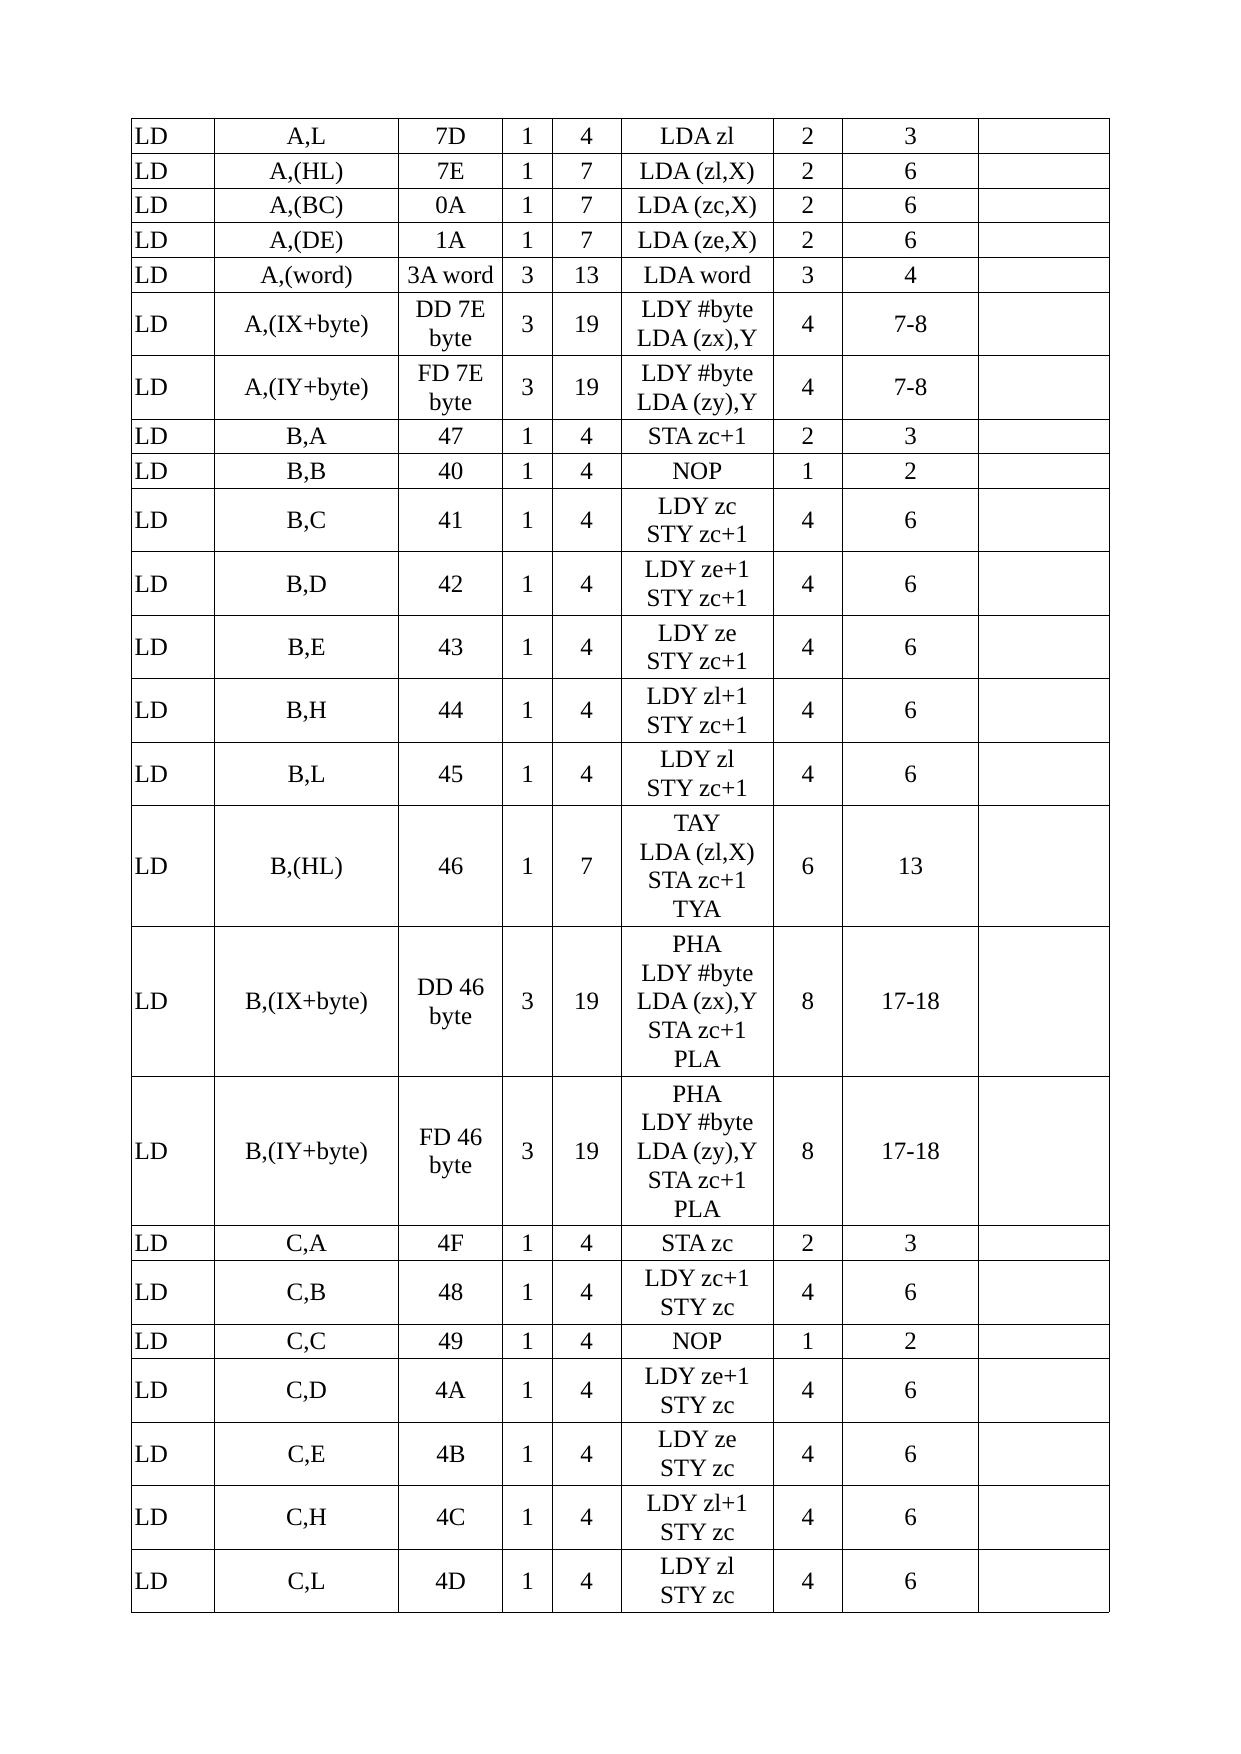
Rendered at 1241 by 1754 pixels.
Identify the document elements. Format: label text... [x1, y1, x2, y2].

table_cell 8 [774, 927, 842, 1076]
table_cell 1 [503, 806, 552, 926]
table_cell 4 [774, 1359, 842, 1422]
table_cell 4 [774, 1261, 842, 1323]
table_cell 17-18 [843, 927, 978, 1076]
table_cell 19 [553, 356, 621, 418]
table_cell 1 [503, 489, 552, 551]
table_cell DD 7E byte [399, 293, 502, 355]
table_cell 1 [503, 1486, 552, 1548]
table_cell 1 [503, 616, 552, 678]
table_cell LDY zl STY zc+1 [622, 743, 773, 805]
table_cell 2 [774, 1226, 842, 1260]
table_cell [979, 552, 1109, 615]
table_cell LDY zc+1 STY zc [622, 1261, 773, 1323]
table_cell LD [132, 258, 214, 292]
table_cell B,A [215, 420, 398, 453]
table_cell [979, 1077, 1109, 1225]
table_cell DD 46 byte [399, 927, 502, 1076]
table_cell B,H [215, 679, 398, 742]
table_cell LDY zl+1 STY zc+1 [622, 679, 773, 742]
table_cell 4 [553, 119, 621, 153]
table_cell [979, 119, 1109, 153]
table_cell [979, 1226, 1109, 1260]
table_cell 4 [774, 616, 842, 678]
table_cell NOP [622, 454, 773, 488]
table_cell 3 [503, 1077, 552, 1225]
table_cell 13 [553, 258, 621, 292]
table_cell 8 [774, 1077, 842, 1225]
table_cell 4 [774, 743, 842, 805]
table_cell 4 [774, 1423, 842, 1485]
table_cell NOP [622, 1325, 773, 1358]
table_cell LD [132, 743, 214, 805]
table_cell 1 [503, 420, 552, 453]
table_cell C,D [215, 1359, 398, 1422]
table_cell 7D [399, 119, 502, 153]
table_cell 1 [503, 679, 552, 742]
table_cell [979, 679, 1109, 742]
table_cell [979, 258, 1109, 292]
table_cell 6 [843, 1550, 978, 1612]
table_cell LD [132, 1226, 214, 1260]
table_cell 1 [503, 1359, 552, 1422]
table_cell LD [132, 189, 214, 222]
table_cell STA zc [622, 1226, 773, 1260]
table_cell B,C [215, 489, 398, 551]
table_cell LD [132, 489, 214, 551]
table_cell 4 [843, 258, 978, 292]
table_cell LDA (zl,X) [622, 154, 773, 187]
table_cell 7 [553, 223, 621, 257]
table_cell 3A word [399, 258, 502, 292]
table_cell 7-8 [843, 293, 978, 355]
table_cell 3 [503, 356, 552, 418]
table_cell 1 [503, 189, 552, 222]
table_cell 4 [553, 489, 621, 551]
table_cell 6 [843, 1486, 978, 1548]
table_cell 6 [843, 154, 978, 187]
table_cell B,D [215, 552, 398, 615]
table_cell LDY #byte LDA (zx),Y [622, 293, 773, 355]
table_cell 6 [843, 1261, 978, 1323]
table_cell 3 [843, 119, 978, 153]
table_cell LDY ze+1 STY zc+1 [622, 552, 773, 615]
table_cell 13 [843, 806, 978, 926]
table_cell 4A [399, 1359, 502, 1422]
table_cell [979, 1550, 1109, 1612]
table_cell 4D [399, 1550, 502, 1612]
table_cell 4B [399, 1423, 502, 1485]
table_cell 6 [843, 552, 978, 615]
table_cell B,L [215, 743, 398, 805]
table_cell 1 [774, 454, 842, 488]
table_cell [979, 1486, 1109, 1548]
table_cell 43 [399, 616, 502, 678]
table_cell [979, 806, 1109, 926]
table_cell 2 [774, 119, 842, 153]
table_cell 3 [843, 420, 978, 453]
table_cell 2 [774, 154, 842, 187]
table_cell 6 [843, 1359, 978, 1422]
table_cell LDY ze STY zc [622, 1423, 773, 1485]
table_cell 1 [503, 223, 552, 257]
table_cell LD [132, 1423, 214, 1485]
table_cell 46 [399, 806, 502, 926]
table_cell 19 [553, 927, 621, 1076]
table_cell 6 [843, 223, 978, 257]
table_cell 3 [843, 1226, 978, 1260]
table_cell 19 [553, 293, 621, 355]
table_cell [979, 420, 1109, 453]
table_cell 4 [553, 1226, 621, 1260]
table_cell 1 [503, 552, 552, 615]
table_cell 1 [503, 454, 552, 488]
table_cell A,(word) [215, 258, 398, 292]
table_cell LD [132, 119, 214, 153]
table_cell 4 [553, 743, 621, 805]
table_cell LD [132, 679, 214, 742]
table_cell 7-8 [843, 356, 978, 418]
table_cell LDY ze STY zc+1 [622, 616, 773, 678]
table_cell 2 [774, 420, 842, 453]
table_cell 40 [399, 454, 502, 488]
table_cell LD [132, 154, 214, 187]
table_cell [979, 1261, 1109, 1323]
table_cell 4 [553, 1423, 621, 1485]
table_cell 4 [553, 1486, 621, 1548]
table_cell 4 [553, 1550, 621, 1612]
table_cell 2 [843, 454, 978, 488]
table_cell LDY ze+1 STY zc [622, 1359, 773, 1422]
table_cell LD [132, 454, 214, 488]
table_cell 17-18 [843, 1077, 978, 1225]
table_cell LDY zl+1 STY zc [622, 1486, 773, 1548]
table_cell 6 [774, 806, 842, 926]
table_cell LD [132, 1325, 214, 1358]
table_cell 3 [503, 258, 552, 292]
table_cell 6 [843, 679, 978, 742]
table_cell 7 [553, 154, 621, 187]
table_cell 6 [843, 489, 978, 551]
table_cell 4 [774, 356, 842, 418]
table_cell 4 [553, 420, 621, 453]
table_cell [979, 489, 1109, 551]
table_cell C,C [215, 1325, 398, 1358]
table_cell 0A [399, 189, 502, 222]
table_cell 19 [553, 1077, 621, 1225]
table_cell C,L [215, 1550, 398, 1612]
table_cell 45 [399, 743, 502, 805]
table_cell B,(IX+byte) [215, 927, 398, 1076]
table_cell STA zc+1 [622, 420, 773, 453]
table_cell 2 [774, 189, 842, 222]
table_cell 4 [774, 1550, 842, 1612]
table_cell 4 [774, 489, 842, 551]
table_cell 4 [553, 1359, 621, 1422]
table_cell A,(BC) [215, 189, 398, 222]
table_cell [979, 616, 1109, 678]
table_cell B,(IY+byte) [215, 1077, 398, 1225]
table_cell 44 [399, 679, 502, 742]
table_cell [979, 927, 1109, 1076]
table_cell [979, 1359, 1109, 1422]
table_cell [979, 1325, 1109, 1358]
table_cell C,E [215, 1423, 398, 1485]
table_cell 1 [503, 119, 552, 153]
table_cell C,B [215, 1261, 398, 1323]
table_cell 7 [553, 189, 621, 222]
table_cell 6 [843, 616, 978, 678]
table_cell LD [132, 1486, 214, 1548]
table_cell 4 [774, 293, 842, 355]
table_cell LD [132, 1359, 214, 1422]
table_cell LD [132, 293, 214, 355]
table_cell 4F [399, 1226, 502, 1260]
table_cell A,L [215, 119, 398, 153]
table_cell 4 [553, 552, 621, 615]
table_cell 7 [553, 806, 621, 926]
table_cell LD [132, 616, 214, 678]
table_cell B,B [215, 454, 398, 488]
table_cell [979, 1423, 1109, 1485]
table_cell [979, 454, 1109, 488]
table_cell 1 [503, 154, 552, 187]
table_cell LD [132, 1077, 214, 1225]
table_cell 4 [553, 679, 621, 742]
table_cell 1 [503, 1226, 552, 1260]
table_cell LDA zl [622, 119, 773, 153]
table_cell 4 [553, 1261, 621, 1323]
table_cell 47 [399, 420, 502, 453]
table_cell 4 [553, 1325, 621, 1358]
table_cell 1 [774, 1325, 842, 1358]
table_cell LDY zl STY zc [622, 1550, 773, 1612]
table_cell 41 [399, 489, 502, 551]
table_cell 6 [843, 1423, 978, 1485]
table_cell 3 [774, 258, 842, 292]
table_cell 3 [503, 293, 552, 355]
table_cell LD [132, 1550, 214, 1612]
table_cell B,E [215, 616, 398, 678]
table_cell PHA LDY #byte LDA (zx),Y STA zc+1 PLA [622, 927, 773, 1076]
table_cell [979, 154, 1109, 187]
table_cell 6 [843, 743, 978, 805]
table_cell LD [132, 806, 214, 926]
table_cell 2 [774, 223, 842, 257]
table_cell PHA LDY #byte LDA (zy),Y STA zc+1 PLA [622, 1077, 773, 1225]
table_cell 4C [399, 1486, 502, 1548]
table_cell 3 [503, 927, 552, 1076]
table_cell LD [132, 356, 214, 418]
table_cell [979, 223, 1109, 257]
table_cell A,(IX+byte) [215, 293, 398, 355]
table_cell 6 [843, 189, 978, 222]
table_cell 2 [843, 1325, 978, 1358]
table_cell [979, 189, 1109, 222]
table_cell 48 [399, 1261, 502, 1323]
table_cell 4 [553, 454, 621, 488]
table_cell LD [132, 223, 214, 257]
table_cell [979, 743, 1109, 805]
table_cell TAY LDA (zl,X) STA zc+1 TYA [622, 806, 773, 926]
table_cell A,(IY+byte) [215, 356, 398, 418]
table_cell LDA (ze,X) [622, 223, 773, 257]
table_cell 1 [503, 1550, 552, 1612]
table_cell 4 [774, 1486, 842, 1548]
table_cell 1 [503, 743, 552, 805]
table_cell LD [132, 927, 214, 1076]
table_cell LDY zc STY zc+1 [622, 489, 773, 551]
table_cell A,(HL) [215, 154, 398, 187]
table_cell A,(DE) [215, 223, 398, 257]
table_cell LDA (zc,X) [622, 189, 773, 222]
table_cell LD [132, 420, 214, 453]
table_cell 1A [399, 223, 502, 257]
table_cell 1 [503, 1261, 552, 1323]
table_cell 4 [774, 552, 842, 615]
table_cell LDY #byte LDA (zy),Y [622, 356, 773, 418]
table_cell [979, 356, 1109, 418]
table_cell LDA word [622, 258, 773, 292]
table_cell 4 [774, 679, 842, 742]
table_cell 4 [553, 616, 621, 678]
table_cell 7E [399, 154, 502, 187]
table_cell C,A [215, 1226, 398, 1260]
table_cell 49 [399, 1325, 502, 1358]
table_cell B,(HL) [215, 806, 398, 926]
table_cell 1 [503, 1325, 552, 1358]
table_cell LD [132, 552, 214, 615]
table_cell 1 [503, 1423, 552, 1485]
table_cell [979, 293, 1109, 355]
table_cell 42 [399, 552, 502, 615]
table_cell C,H [215, 1486, 398, 1548]
table_cell FD 7E byte [399, 356, 502, 418]
table_cell FD 46 byte [399, 1077, 502, 1225]
table_cell LD [132, 1261, 214, 1323]
